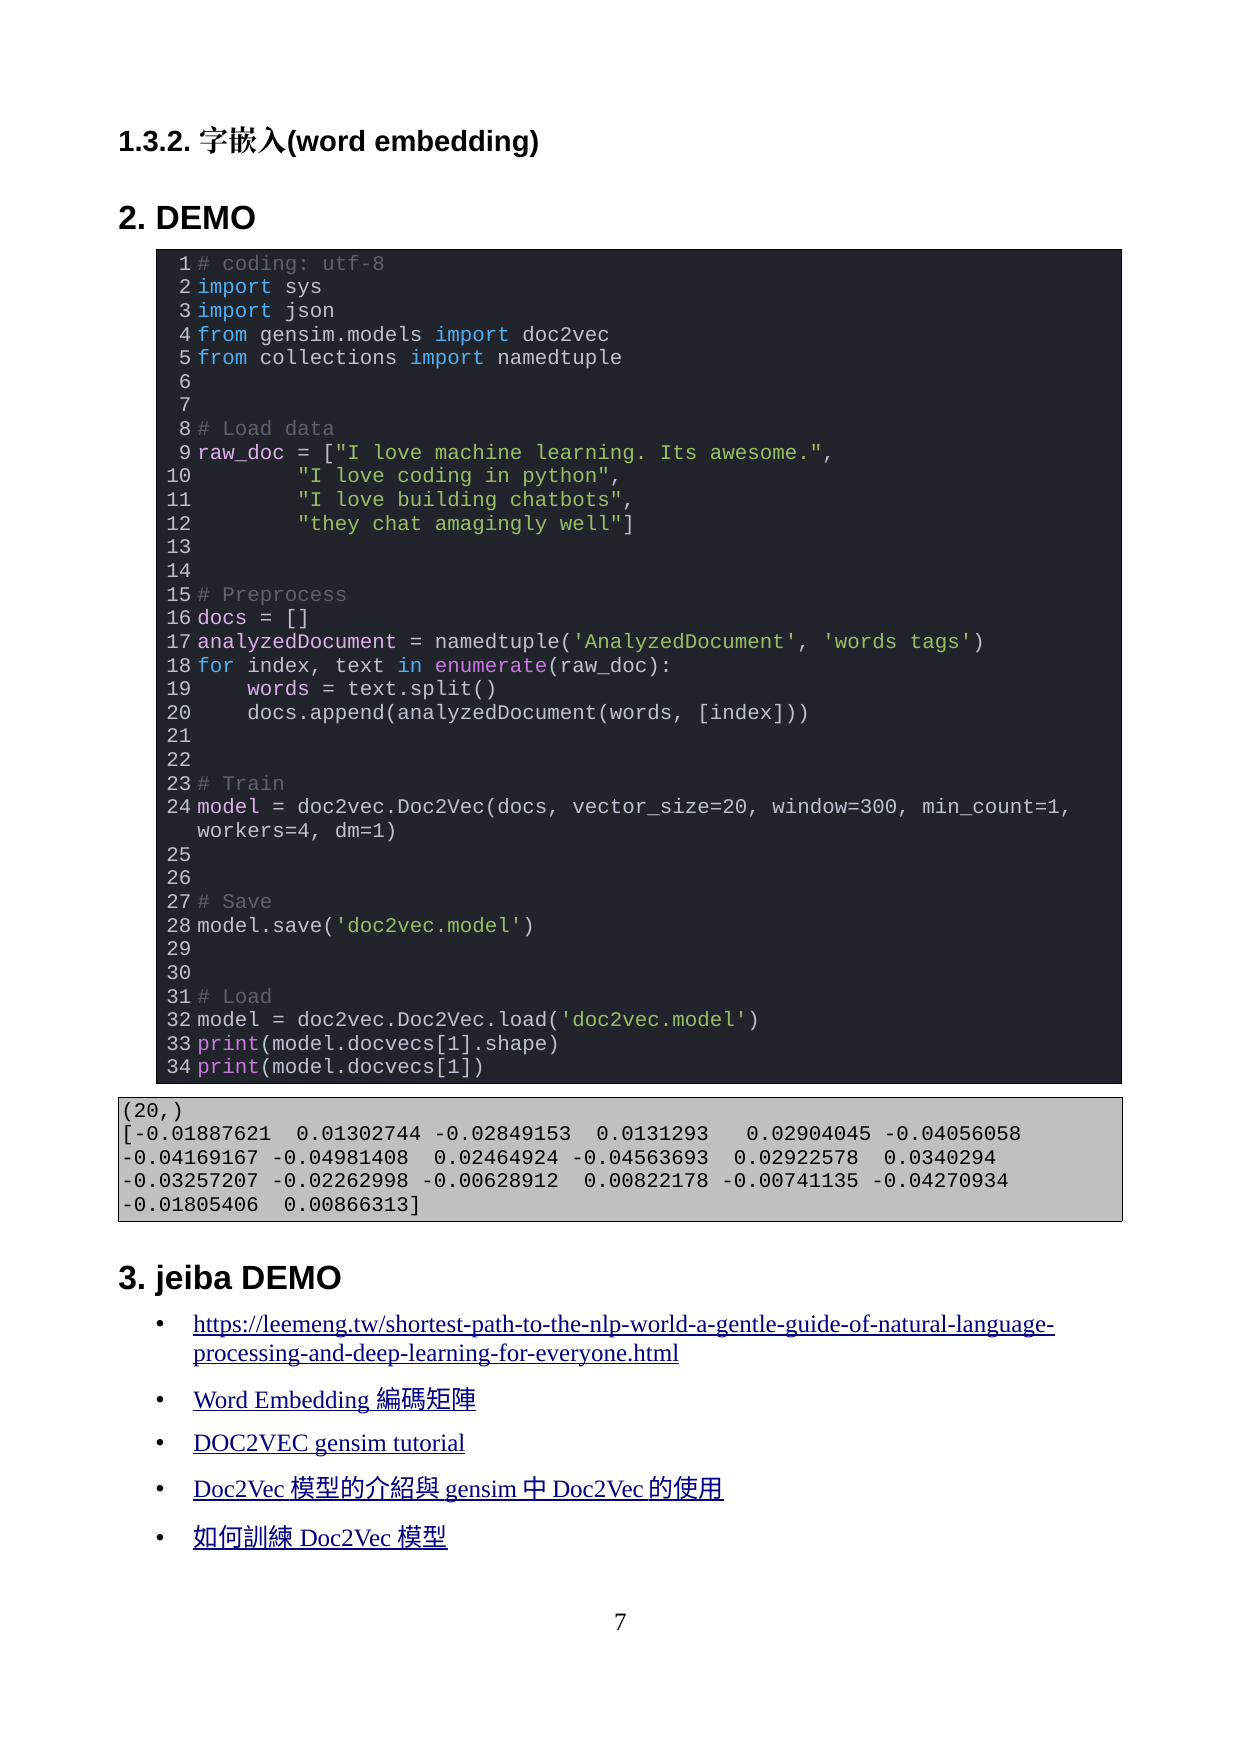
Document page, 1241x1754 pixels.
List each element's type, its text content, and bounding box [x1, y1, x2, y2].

list from gensim.models import doc2vec [157, 319, 1121, 343]
list model = doc2vec.Doc2Vec.load('doc2vec.model') [157, 1005, 1121, 1029]
list "I love coding in python", [157, 461, 1121, 485]
list # Load data [157, 414, 1121, 438]
list https://leemeng.tw/shortest-path-to-the-nlp-world-a-gentle-guide-of-natural-language-processing-and-deep-learning-for-everyone.html [156, 1309, 1122, 1367]
list # Save [157, 887, 1121, 911]
list "they chat amagingly well"] [157, 509, 1121, 532]
list "I love building chatbots", [157, 485, 1121, 509]
list print(model.docvecs[1].shape) [157, 1029, 1121, 1053]
list # Train [157, 769, 1121, 792]
list import sys [157, 272, 1121, 296]
text -0.01805406 0.00866313] [119, 1191, 1122, 1221]
list 如何訓練 Doc2Vec 模型 [156, 1518, 1122, 1554]
list docs = [] [157, 603, 1121, 627]
list print(model.docvecs[1]) [157, 1053, 1121, 1083]
list Doc2Vec模型的介紹與gensim中Doc2Vec的使用 [156, 1469, 1122, 1505]
text (20,) [119, 1098, 1122, 1120]
text -0.03257207 -0.02262998 -0.00628912 0.00822178 -0.00741135 -0.04270934 [119, 1167, 1122, 1191]
list # Load [157, 982, 1121, 1005]
list words = text.split() [157, 674, 1121, 698]
list DOC2VEC gensim tutorial [156, 1428, 1122, 1457]
list # Preprocess [157, 580, 1121, 603]
list # coding: utf-8 [157, 250, 1121, 272]
text [-0.01887621 0.01302744 -0.02849153 0.0131293 0.02904045 -0.04056058 [119, 1120, 1122, 1144]
list Word Embedding 編碼矩陣 [156, 1379, 1122, 1415]
list for index, text in enumerate(raw_doc): [157, 651, 1121, 674]
text -0.04169167 -0.04981408 0.02464924 -0.04563693 0.02922578 0.0340294 [119, 1144, 1122, 1167]
list raw_doc = ["I love machine learning. Its awesome.", [157, 438, 1121, 461]
list from collections import namedtuple [157, 343, 1121, 367]
subtitle 字嵌入(word embedding) [118, 118, 1122, 160]
list model = doc2vec.Doc2Vec(docs, vector_size=20, window=300, min_count=1, workers=4, dm=1) [157, 792, 1121, 840]
list docs.append(analyzedDocument(words, [index])) [157, 698, 1121, 722]
subtitle jeiba DEMO [118, 1258, 1122, 1297]
subtitle DEMO [118, 197, 1122, 236]
list analyzedDocument = namedtuple('AnalyzedDocument', 'words tags') [157, 627, 1121, 651]
list import json [157, 296, 1121, 319]
list model.save('doc2vec.model') [157, 911, 1121, 934]
